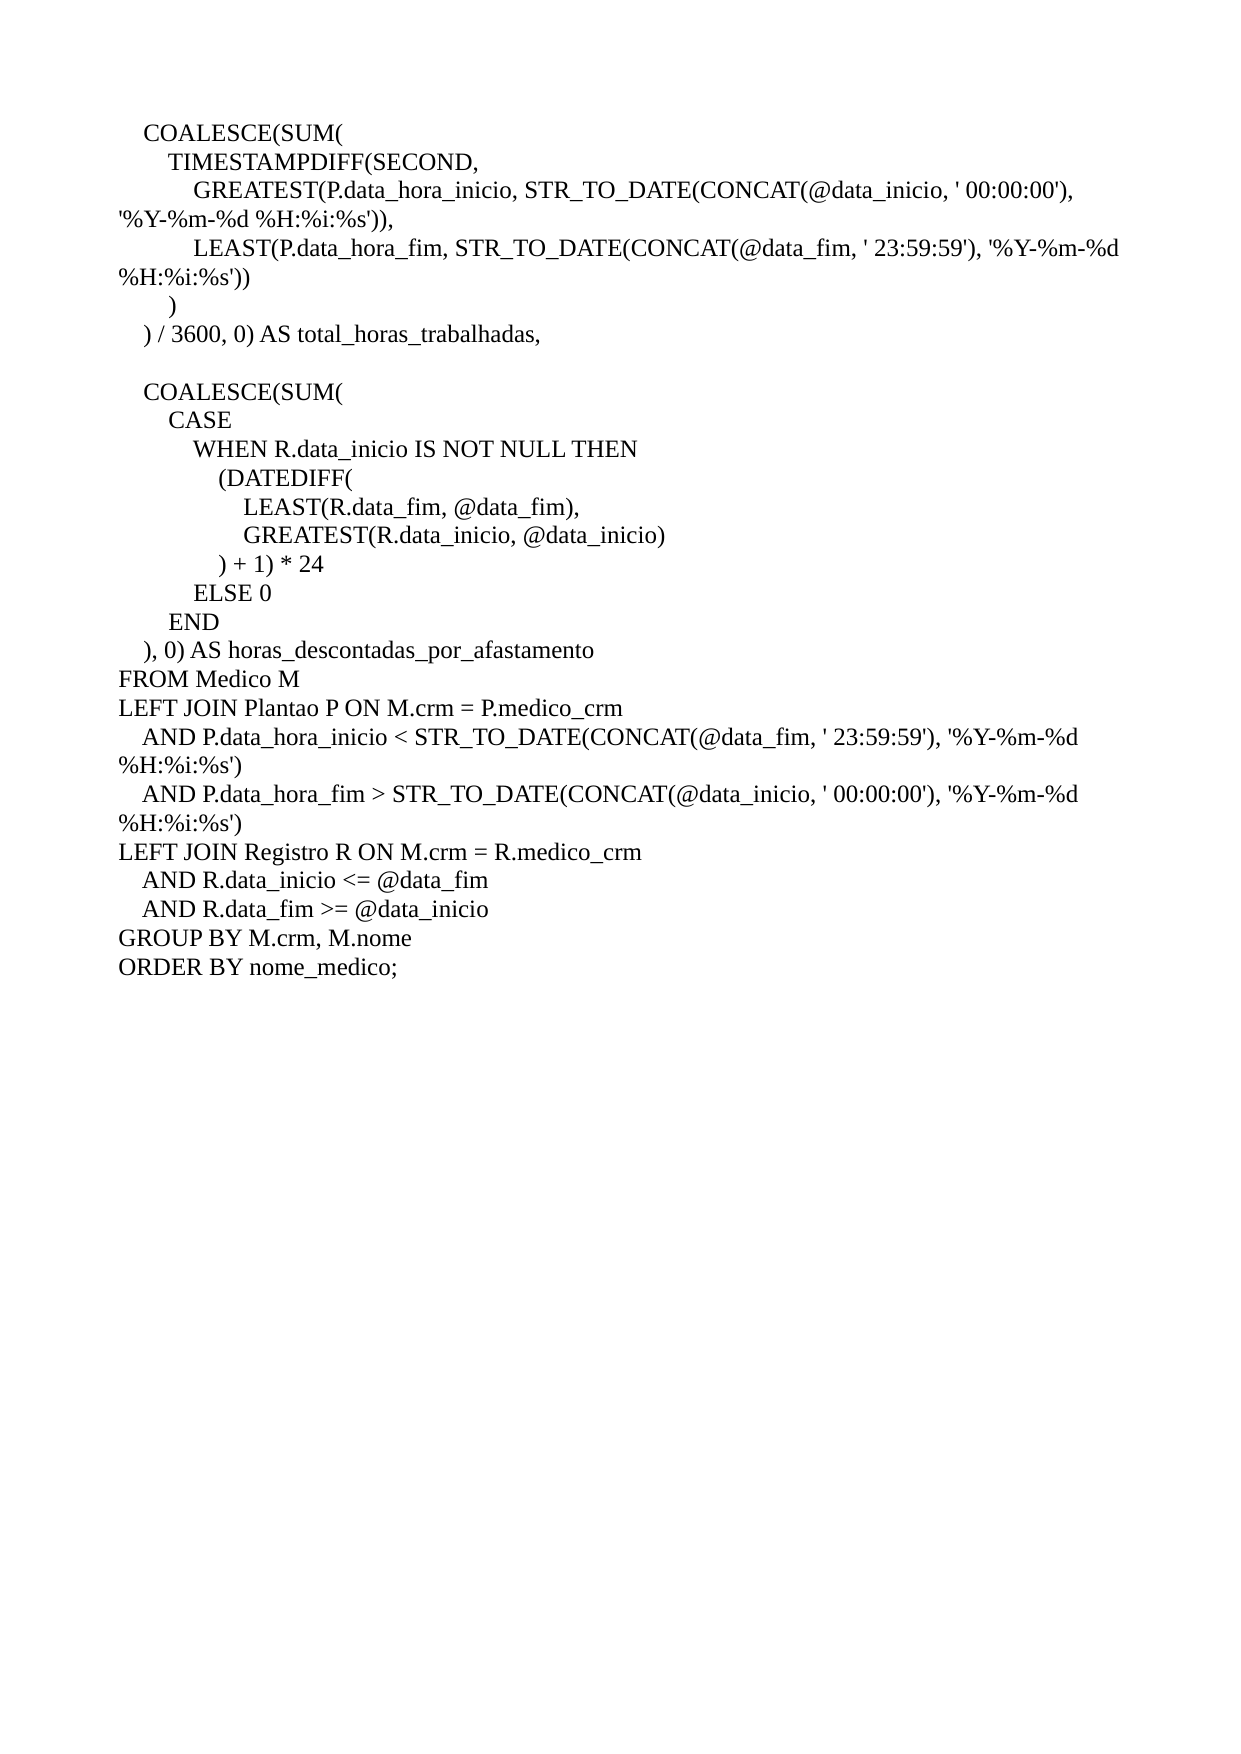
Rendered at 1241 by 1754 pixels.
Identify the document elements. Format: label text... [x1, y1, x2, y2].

text GREATEST(P.data_hora_inicio, STR_TO_DATE(CONCAT(@data_inicio, ' 00:00:00'), '%Y-%m-%d %H:%i:%s')), [118, 176, 1122, 233]
text (DATEDIFF( [118, 463, 1122, 492]
text ) / 3600, 0) AS total_horas_trabalhadas, [118, 319, 1122, 348]
text ORDER BY nome_medico; [118, 952, 1122, 981]
text LEAST(P.data_hora_fim, STR_TO_DATE(CONCAT(@data_fim, ' 23:59:59'), '%Y-%m-%d %H:%i:%s')) [118, 233, 1122, 291]
text END [118, 607, 1122, 636]
text ) [118, 291, 1122, 319]
text GREATEST(R.data_inicio, @data_inicio) [118, 521, 1122, 549]
text TIMESTAMPDIFF(SECOND, [118, 147, 1122, 176]
text LEAST(R.data_fim, @data_fim), [118, 492, 1122, 521]
text COALESCE(SUM( [118, 377, 1122, 406]
text AND R.data_inicio <= @data_fim [118, 866, 1122, 894]
text ) + 1) * 24 [118, 549, 1122, 578]
text ), 0) AS horas_descontadas_por_afastamento [118, 636, 1122, 664]
text ELSE 0 [118, 578, 1122, 607]
text GROUP BY M.crm, M.nome [118, 923, 1122, 952]
text AND P.data_hora_fim > STR_TO_DATE(CONCAT(@data_inicio, ' 00:00:00'), '%Y-%m-%d %H:%i:%s') [118, 779, 1122, 837]
text CASE [118, 406, 1122, 434]
text WHEN R.data_inicio IS NOT NULL THEN [118, 434, 1122, 463]
text LEFT JOIN Registro R ON M.crm = R.medico_crm [118, 837, 1122, 866]
text FROM Medico M [118, 664, 1122, 693]
text LEFT JOIN Plantao P ON M.crm = P.medico_crm [118, 693, 1122, 722]
text AND P.data_hora_inicio < STR_TO_DATE(CONCAT(@data_fim, ' 23:59:59'), '%Y-%m-%d %H:%i:%s') [118, 722, 1122, 779]
text AND R.data_fim >= @data_inicio [118, 894, 1122, 923]
text COALESCE(SUM( [118, 118, 1122, 147]
